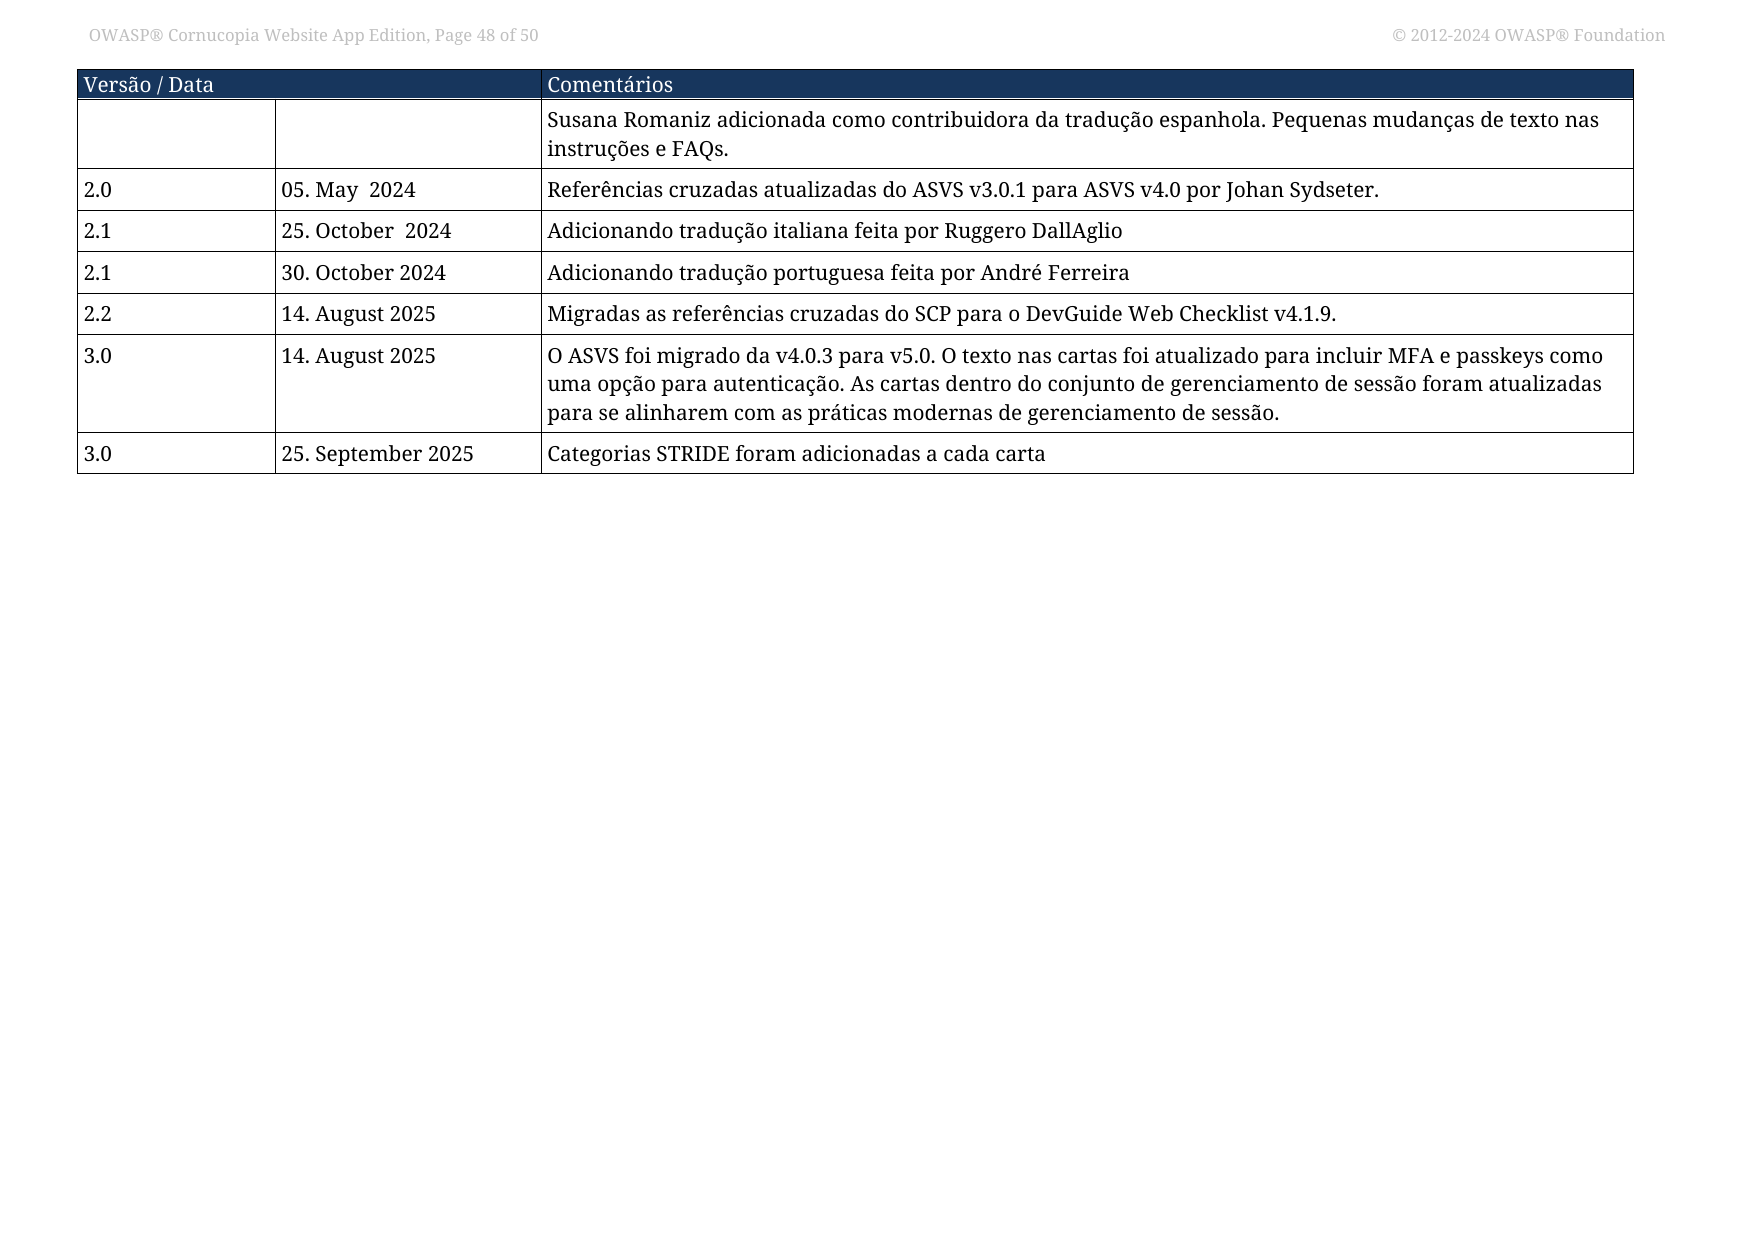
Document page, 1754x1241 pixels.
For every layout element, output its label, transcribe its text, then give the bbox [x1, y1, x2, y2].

table_cell Referências cruzadas atualizadas do ASVS v3.0.1 para ASVS v4.0 por Johan Sydseter. [542, 169, 1633, 210]
table_cell 14. August 2025 [276, 294, 541, 334]
table_cell 3.0 [78, 433, 275, 473]
table_cell Migradas as referências cruzadas do SCP para o DevGuide Web Checklist v4.1.9. [542, 294, 1633, 334]
table_cell 30. October 2024 [276, 252, 541, 292]
table_header Versão / Data [78, 70, 541, 98]
table_cell Categorias STRIDE foram adicionadas a cada carta [542, 433, 1633, 473]
table_cell 05. May 2024 [276, 169, 541, 210]
table_cell O ASVS foi migrado da v4.0.3 para v5.0. O texto nas cartas foi atualizado para incluir MFA e passkeys como uma opção para autenticação. As cartas dentro do conjunto de gerenciamento de sessão foram atualizadas para se alinharem com as práticas modernas de gerenciamento de sessão. [542, 335, 1633, 432]
table_cell 2.1 [78, 211, 275, 251]
table_cell 3.0 [78, 335, 275, 432]
table_cell 25. September 2025 [276, 433, 541, 473]
table_cell Adicionando tradução italiana feita por Ruggero DallAglio [542, 211, 1633, 251]
table_cell 2.2 [78, 294, 275, 334]
table_cell 14. August 2025 [276, 335, 541, 432]
table_header Comentários [542, 70, 1633, 98]
table_cell Susana Romaniz adicionada como contribuidora da tradução espanhola. Pequenas mudanças de texto nas instruções e FAQs. [542, 100, 1633, 168]
table_cell 2.1 [78, 252, 275, 292]
table_cell Adicionando tradução portuguesa feita por André Ferreira [542, 252, 1633, 292]
table_cell [276, 100, 541, 168]
table_cell [78, 100, 275, 168]
table_cell 2.0 [78, 169, 275, 210]
table_cell 25. October 2024 [276, 211, 541, 251]
